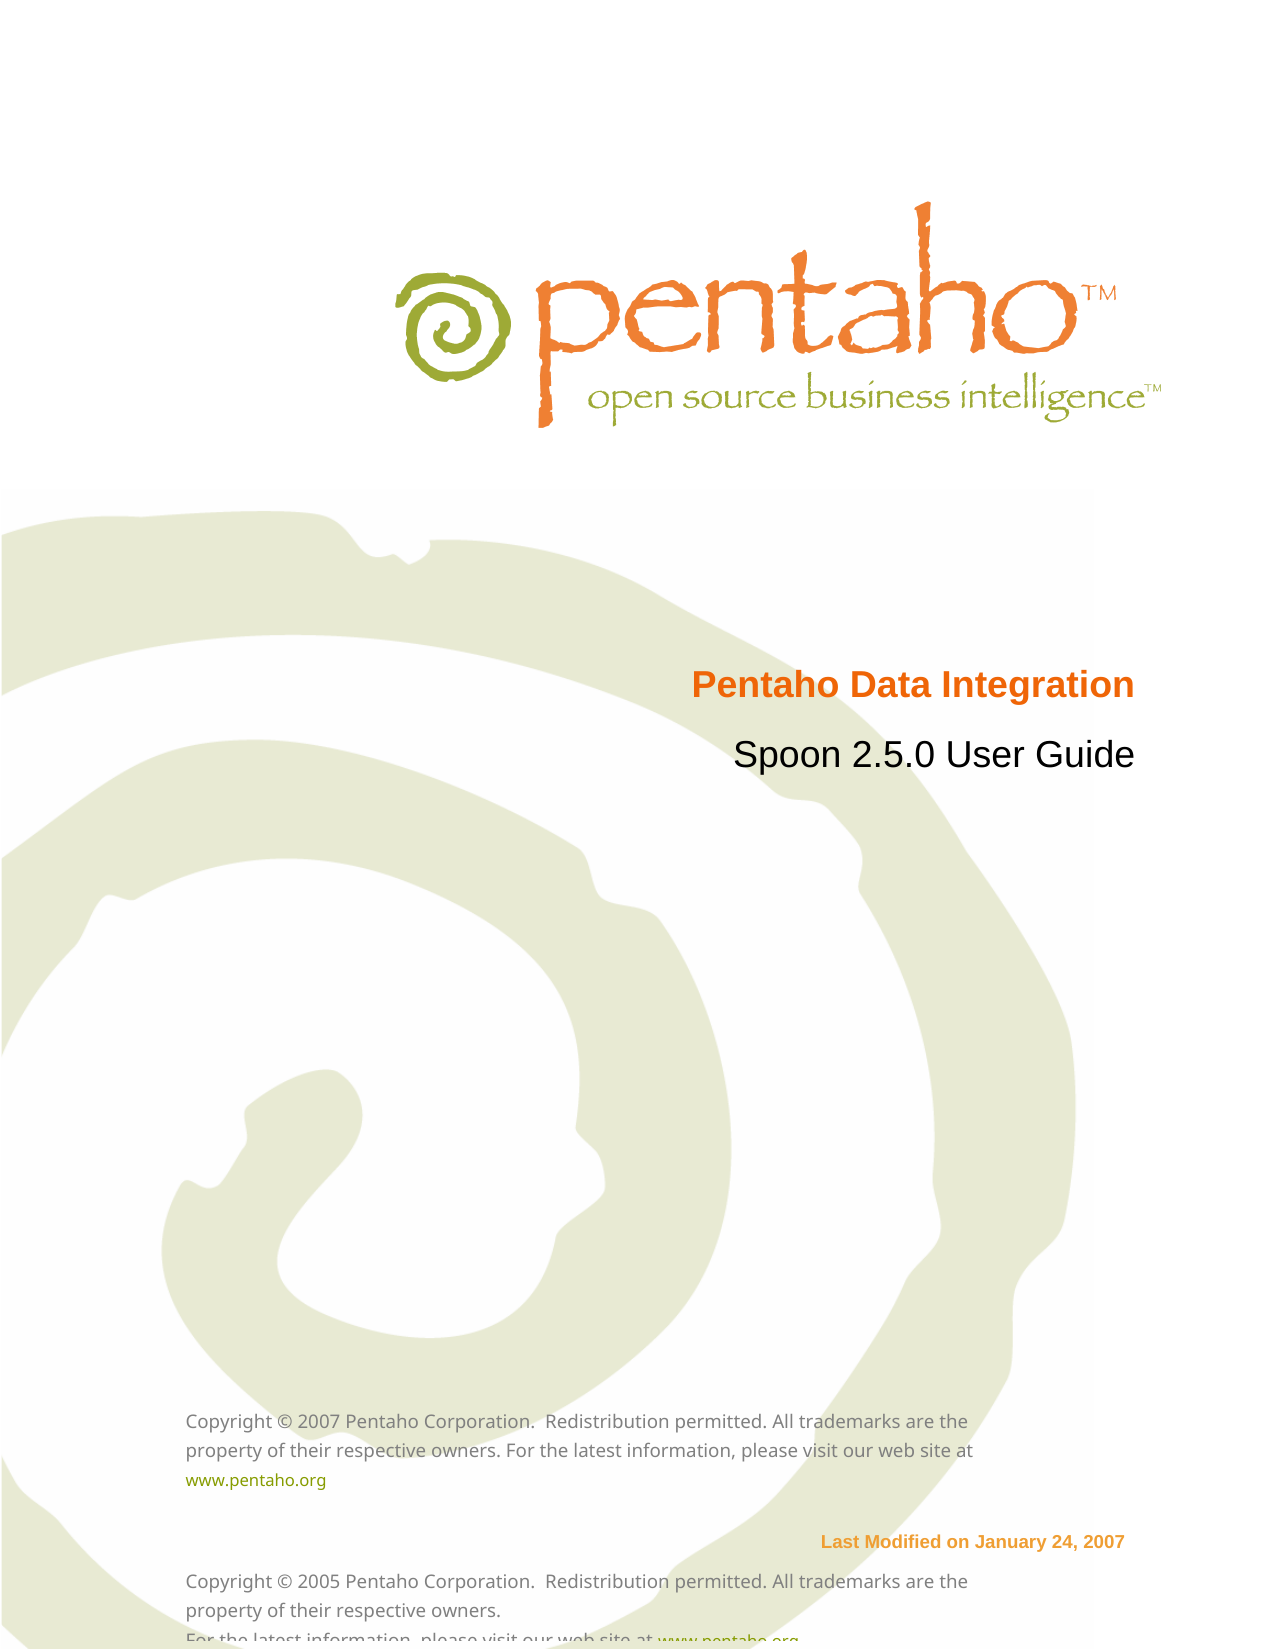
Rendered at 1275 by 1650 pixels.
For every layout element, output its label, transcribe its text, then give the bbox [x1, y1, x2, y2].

text Copyright © 2005 Pentaho Corporation. Redistribution permitted. All trademarks are the property of their respective owners. [185, 1565, 1033, 1624]
text Copyright © 2007 Pentaho Corporation. Redistribution permitted. All trademarks are the property of their respective owners. For the latest information, please visit our web site at www.pentaho.org [185, 1405, 1033, 1492]
picture [395, 195, 1161, 428]
text Spoon 2.5.0 User Guide [185, 730, 1135, 777]
text Pentaho Data Integration [185, 660, 1135, 707]
text For the latest information, please visit our web site at www.pentaho.org [185, 1624, 1033, 1641]
